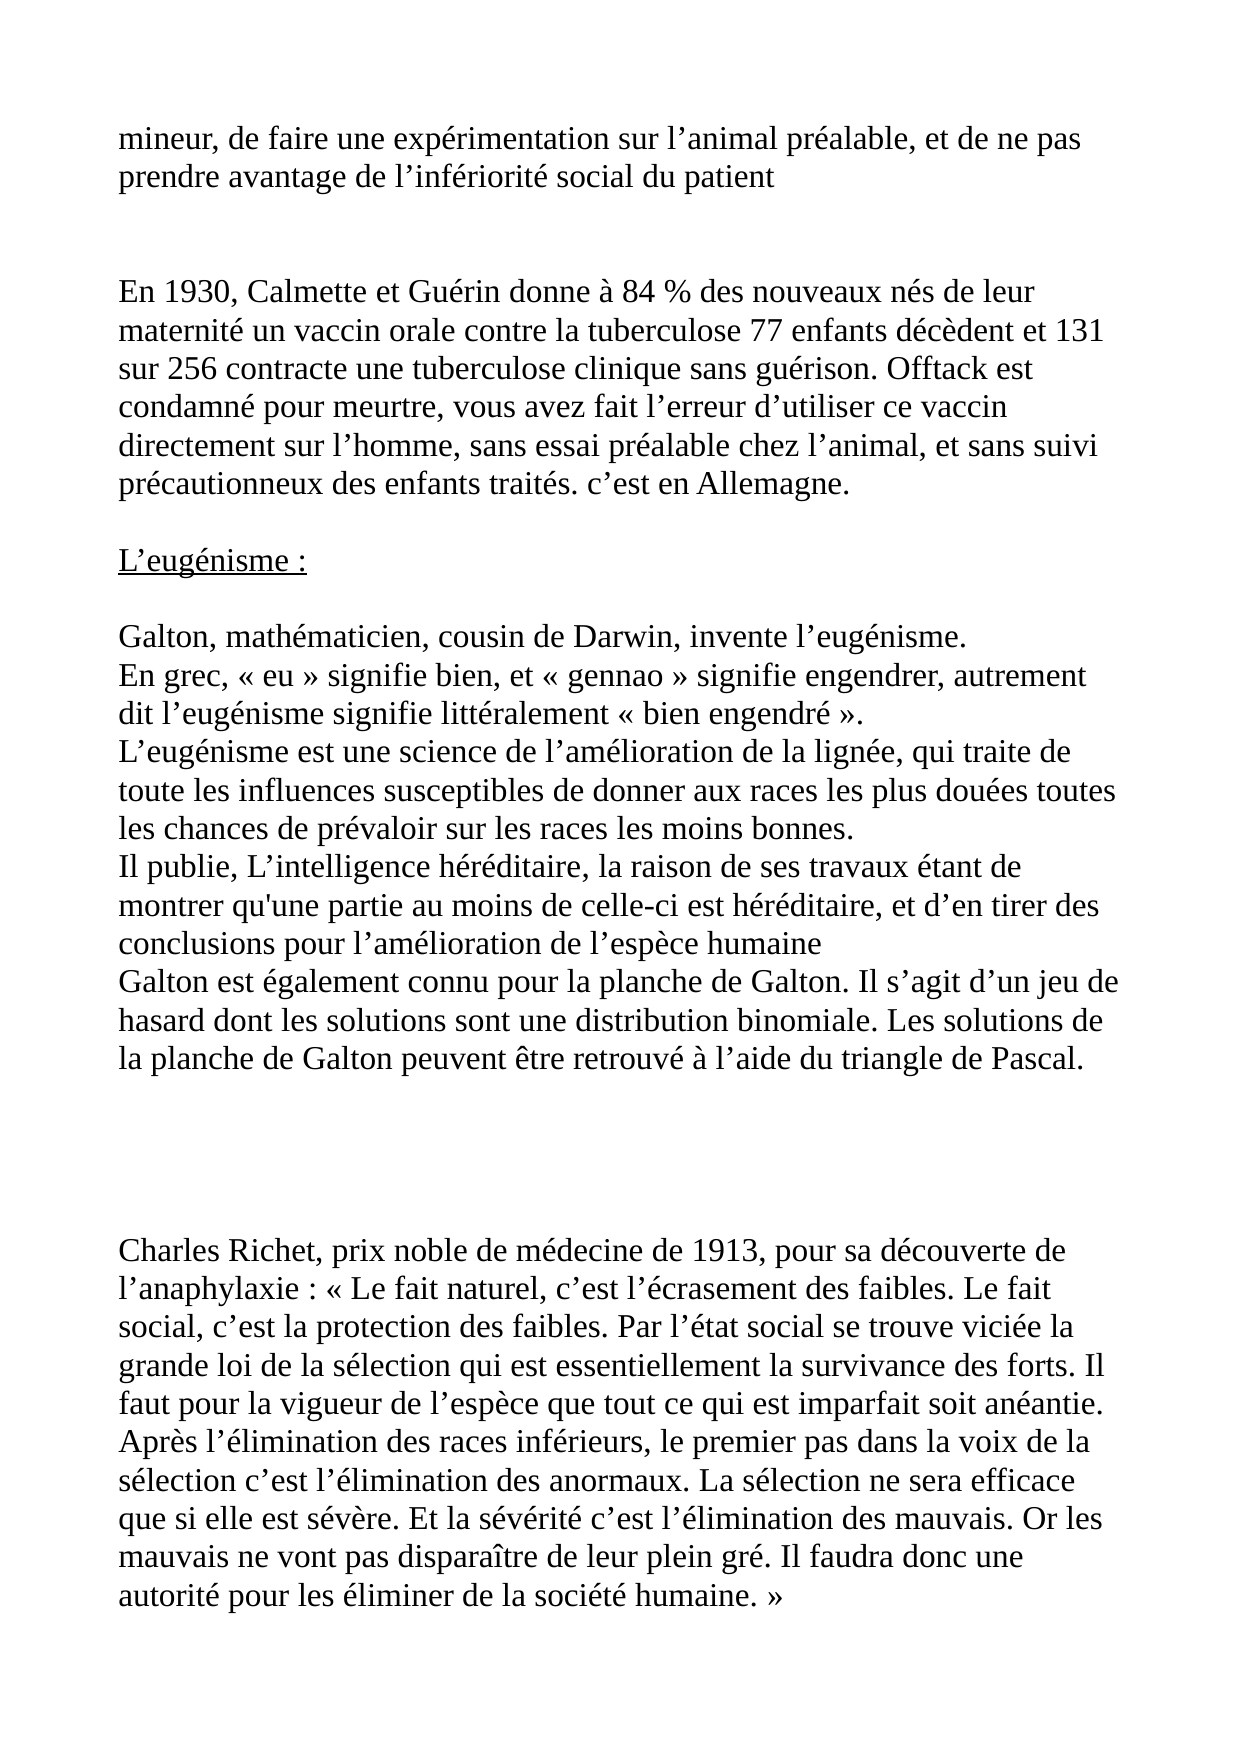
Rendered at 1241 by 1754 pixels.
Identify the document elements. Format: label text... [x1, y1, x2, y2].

text Galton, mathématicien, cousin de Darwin, invente l’eugénisme. [118, 616, 1122, 655]
text L’eugénisme : [118, 540, 1122, 578]
text L’eugénisme est une science de l’amélioration de la lignée, qui traite de toute les influences susceptibles de donner aux races les plus douées toutes les chances de prévaloir sur les races les moins bonnes. [118, 731, 1122, 846]
text En grec, « eu » signifie bien, et « gennao » signifie engendrer, autrement dit l’eugénisme signifie littéralement « bien engendré ». [118, 655, 1122, 731]
text Charles Richet, prix noble de médecine de 1913, pour sa découverte de l’anaphylaxie : « Le fait naturel, c’est l’écrasement des faibles. Le fait social, c’est la protection des faibles. Par l’état social se trouve viciée la grande loi de la sélection qui est essentiellement la survivance des forts. Il faut pour la vigueur de l’espèce que tout ce qui est imparfait soit anéantie. Après l’élimination des races inférieurs, le premier pas dans la voix de la sélection c’est l’élimination des anormaux. La sélection ne sera efficace que si elle est sévère. Et la sévérité c’est l’élimination des mauvais. Or les mauvais ne vont pas disparaître de leur plein gré. Il faudra donc une autorité pour les éliminer de la société humaine. » [118, 1230, 1122, 1613]
text mineur, de faire une expérimentation sur l’animal préalable, et de ne pas prendre avantage de l’infériorité social du patient [118, 118, 1122, 195]
text Il publie, L’intelligence héréditaire, la raison de ses travaux étant de montrer qu'une partie au moins de celle-ci est héréditaire, et d’en tirer des conclusions pour l’amélioration de l’espèce humaine [118, 846, 1122, 961]
text En 1930, Calmette et Guérin donne à 84 % des nouveaux nés de leur maternité un vaccin orale contre la tuberculose 77 enfants décèdent et 131 sur 256 contracte une tuberculose clinique sans guérison. Offtack est condamné pour meurtre, vous avez fait l’erreur d’utiliser ce vaccin directement sur l’homme, sans essai préalable chez l’animal, et sans suivi précautionneux des enfants traités. c’est en Allemagne. [118, 271, 1122, 501]
text Galton est également connu pour la planche de Galton. Il s’agit d’un jeu de hasard dont les solutions sont une distribution binomiale. Les solutions de la planche de Galton peuvent être retrouvé à l’aide du triangle de Pascal. [118, 961, 1122, 1076]
